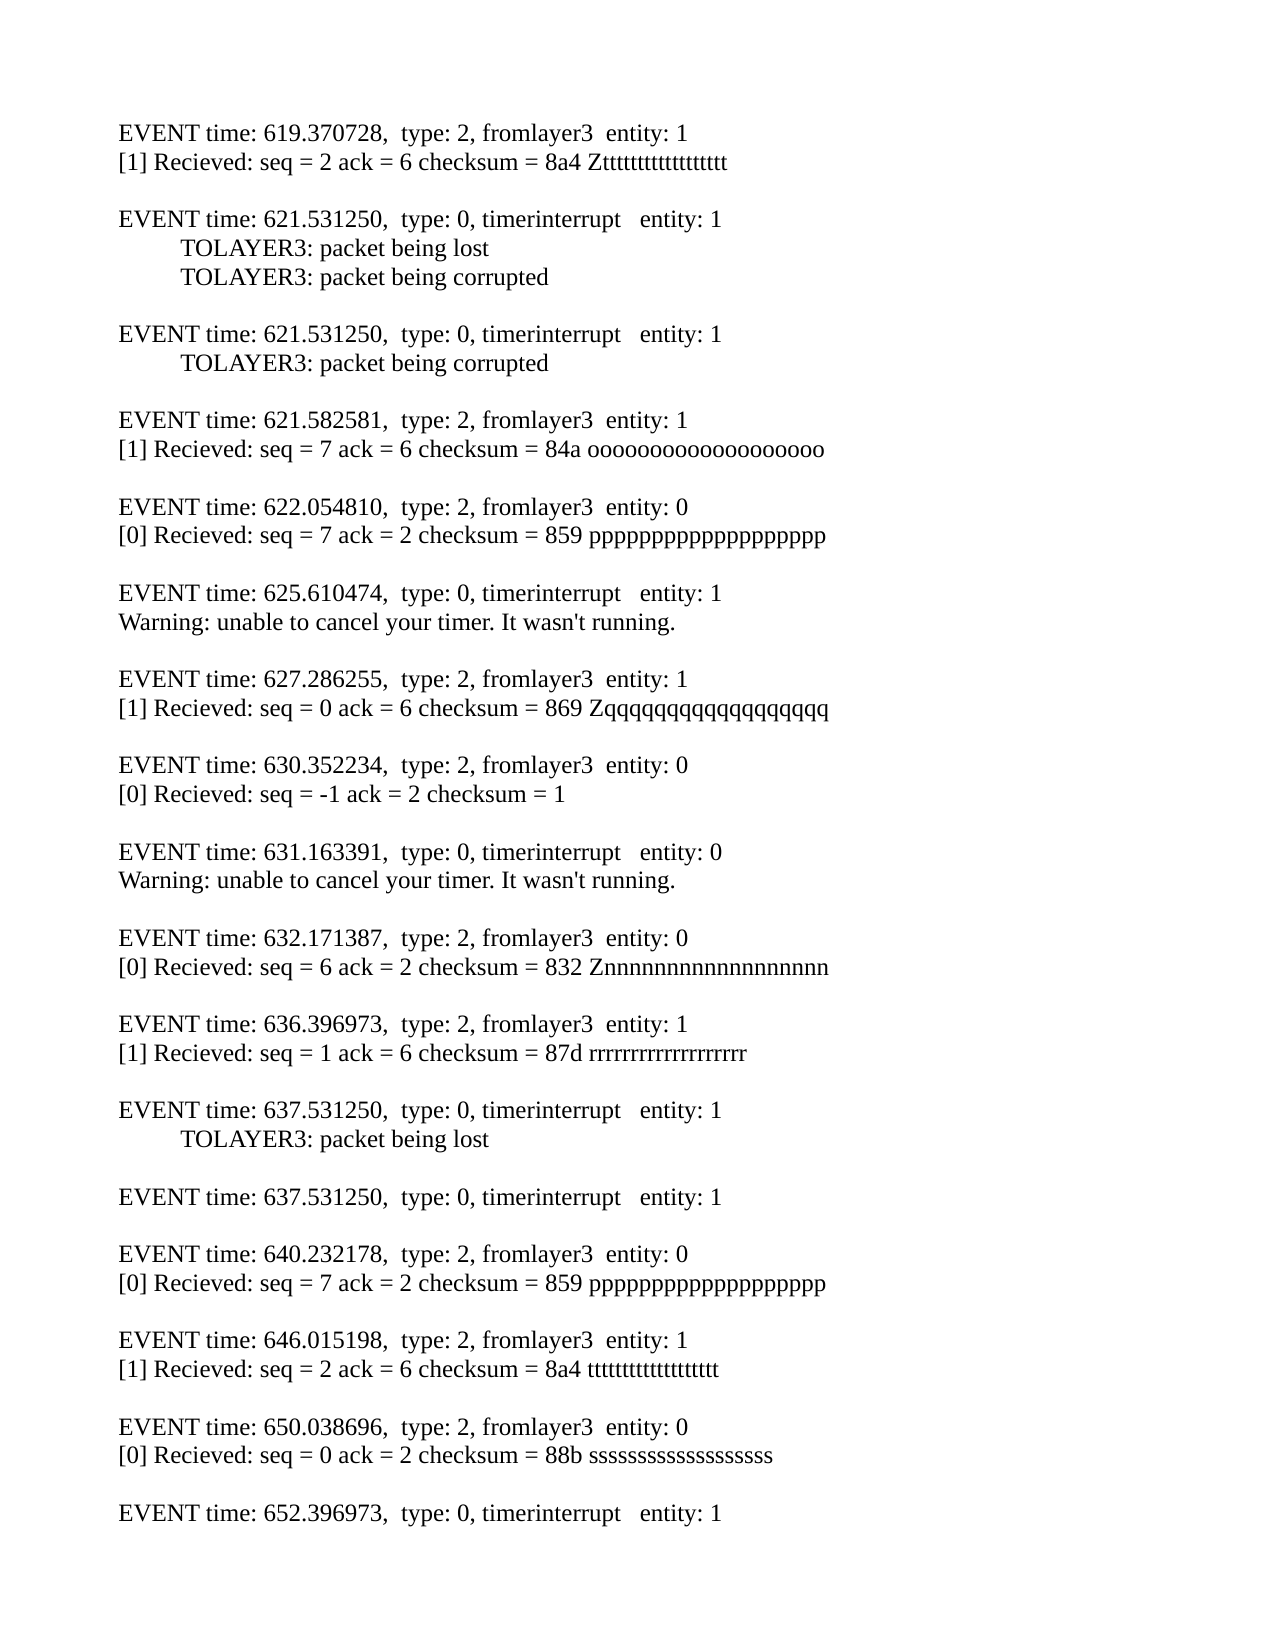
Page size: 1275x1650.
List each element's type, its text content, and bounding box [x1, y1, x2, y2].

text [1] Recieved: seq = 0 ack = 6 checksum = 869 Zqqqqqqqqqqqqqqqqqq [118, 693, 1157, 722]
text TOLAYER3: packet being corrupted [118, 348, 1157, 377]
text [0] Recieved: seq = 6 ack = 2 checksum = 832 Znnnnnnnnnnnnnnnnnn [118, 952, 1157, 981]
text EVENT time: 650.038696, type: 2, fromlayer3 entity: 0 [118, 1412, 1157, 1441]
text EVENT time: 619.370728, type: 2, fromlayer3 entity: 1 [118, 118, 1157, 147]
text EVENT time: 637.531250, type: 0, timerinterrupt entity: 1 [118, 1096, 1157, 1124]
text [0] Recieved: seq = 0 ack = 2 checksum = 88b sssssssssssssssssss [118, 1441, 1157, 1469]
text EVENT time: 646.015198, type: 2, fromlayer3 entity: 1 [118, 1326, 1157, 1354]
text Warning: unable to cancel your timer. It wasn't running. [118, 866, 1157, 894]
text EVENT time: 621.531250, type: 0, timerinterrupt entity: 1 [118, 319, 1157, 348]
text EVENT time: 621.531250, type: 0, timerinterrupt entity: 1 [118, 204, 1157, 233]
text [0] Recieved: seq = 7 ack = 2 checksum = 859 ppppppppppppppppppp [118, 1268, 1157, 1297]
text EVENT time: 622.054810, type: 2, fromlayer3 entity: 0 [118, 492, 1157, 521]
text EVENT time: 652.396973, type: 0, timerinterrupt entity: 1 [118, 1498, 1157, 1527]
text EVENT time: 637.531250, type: 0, timerinterrupt entity: 1 [118, 1182, 1157, 1211]
text [1] Recieved: seq = 1 ack = 6 checksum = 87d rrrrrrrrrrrrrrrrrrr [118, 1038, 1157, 1067]
text EVENT time: 636.396973, type: 2, fromlayer3 entity: 1 [118, 1009, 1157, 1038]
text TOLAYER3: packet being lost [118, 233, 1157, 262]
text TOLAYER3: packet being corrupted [118, 262, 1157, 291]
text [0] Recieved: seq = 7 ack = 2 checksum = 859 ppppppppppppppppppp [118, 521, 1157, 549]
text Warning: unable to cancel your timer. It wasn't running. [118, 607, 1157, 636]
text [1] Recieved: seq = 7 ack = 6 checksum = 84a ooooooooooooooooooo [118, 434, 1157, 463]
text EVENT time: 627.286255, type: 2, fromlayer3 entity: 1 [118, 664, 1157, 693]
text [1] Recieved: seq = 2 ack = 6 checksum = 8a4 Ztttttttttttttttttt [118, 147, 1157, 176]
text EVENT time: 630.352234, type: 2, fromlayer3 entity: 0 [118, 751, 1157, 779]
text EVENT time: 621.582581, type: 2, fromlayer3 entity: 1 [118, 406, 1157, 434]
text EVENT time: 625.610474, type: 0, timerinterrupt entity: 1 [118, 578, 1157, 607]
text EVENT time: 632.171387, type: 2, fromlayer3 entity: 0 [118, 923, 1157, 952]
text [0] Recieved: seq = -1 ack = 2 checksum = 1 [118, 779, 1157, 808]
text TOLAYER3: packet being lost [118, 1124, 1157, 1153]
text [1] Recieved: seq = 2 ack = 6 checksum = 8a4 ttttttttttttttttttt [118, 1354, 1157, 1383]
text EVENT time: 640.232178, type: 2, fromlayer3 entity: 0 [118, 1239, 1157, 1268]
text EVENT time: 631.163391, type: 0, timerinterrupt entity: 0 [118, 837, 1157, 866]
